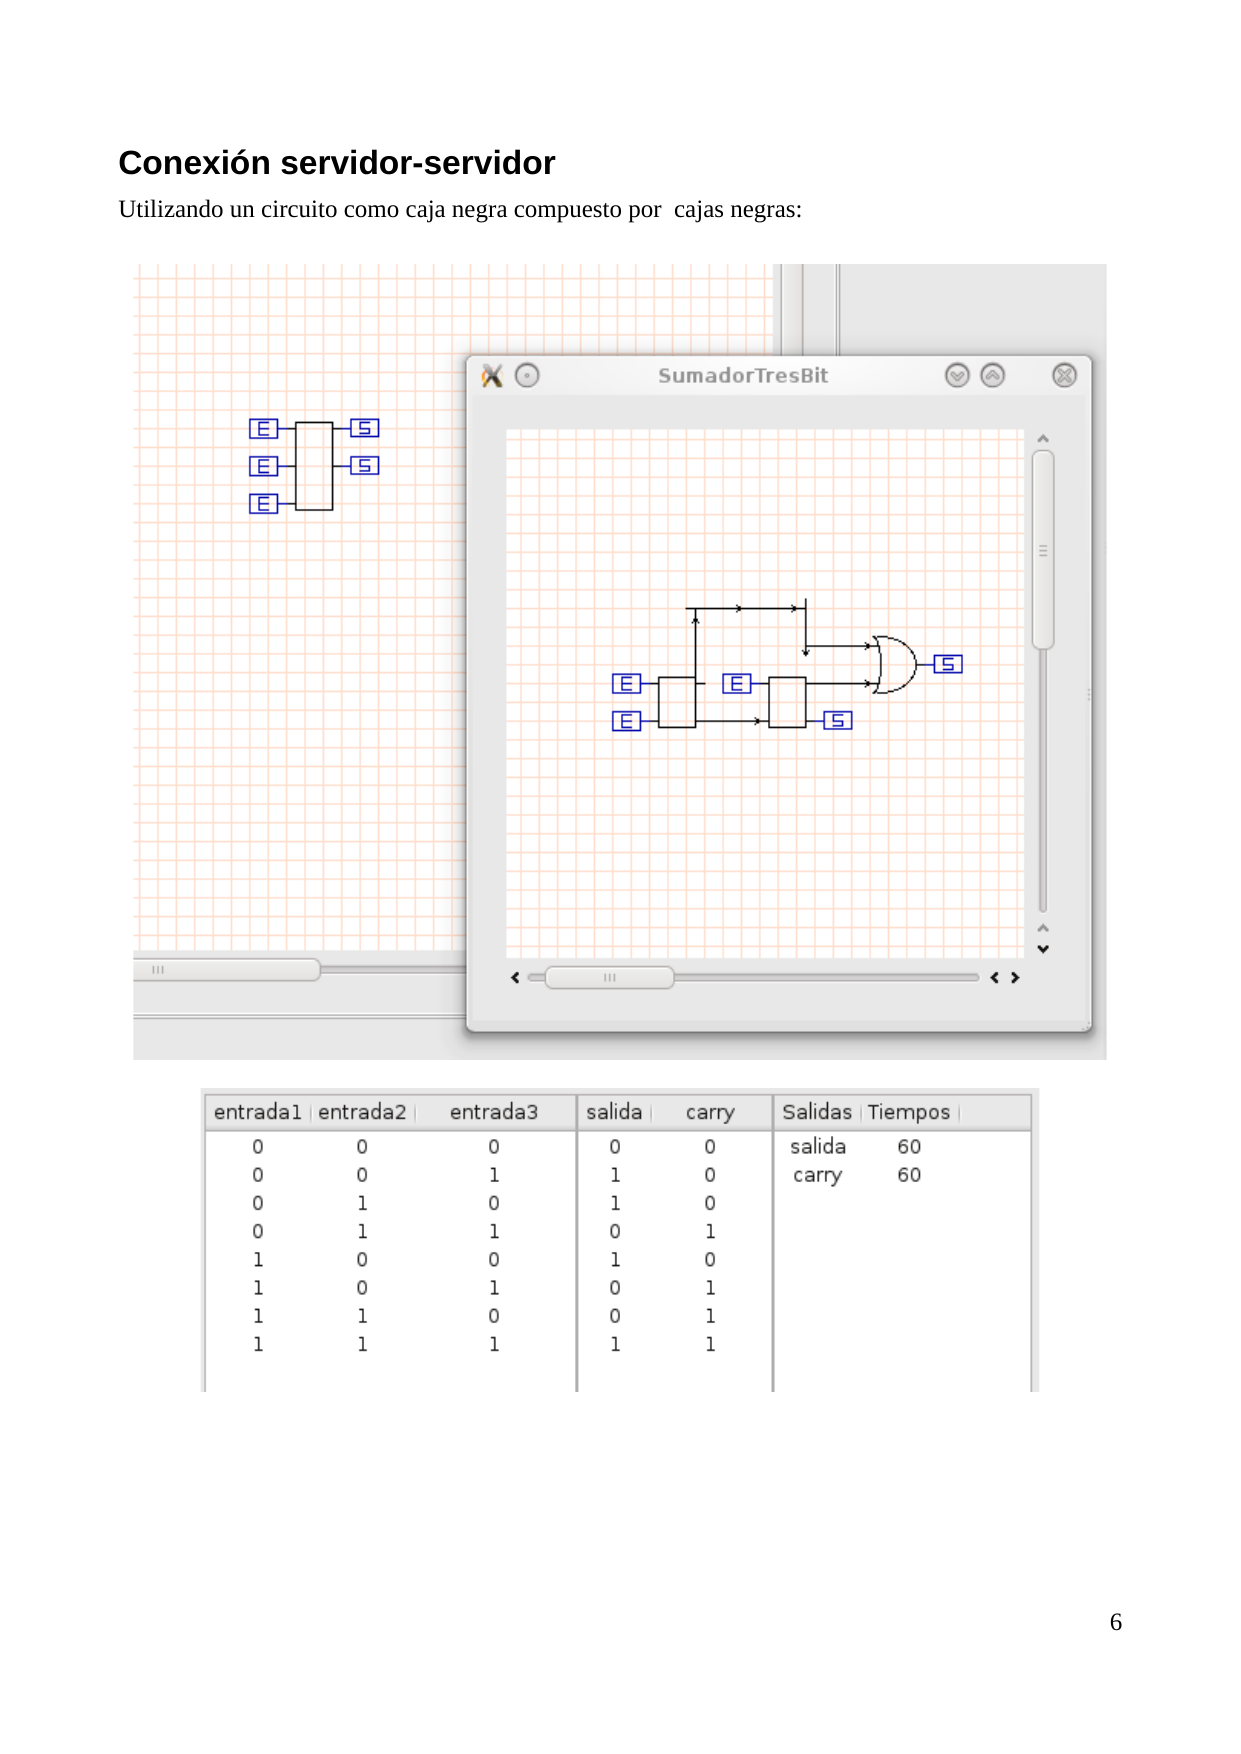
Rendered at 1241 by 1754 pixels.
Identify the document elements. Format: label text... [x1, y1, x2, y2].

picture [200, 1088, 1040, 1392]
subtitle Conexión servidor-servidor [118, 143, 1122, 182]
text Utilizando un circuito como caja negra compuesto por cajas negras: [118, 194, 1122, 223]
picture [133, 264, 1107, 1060]
